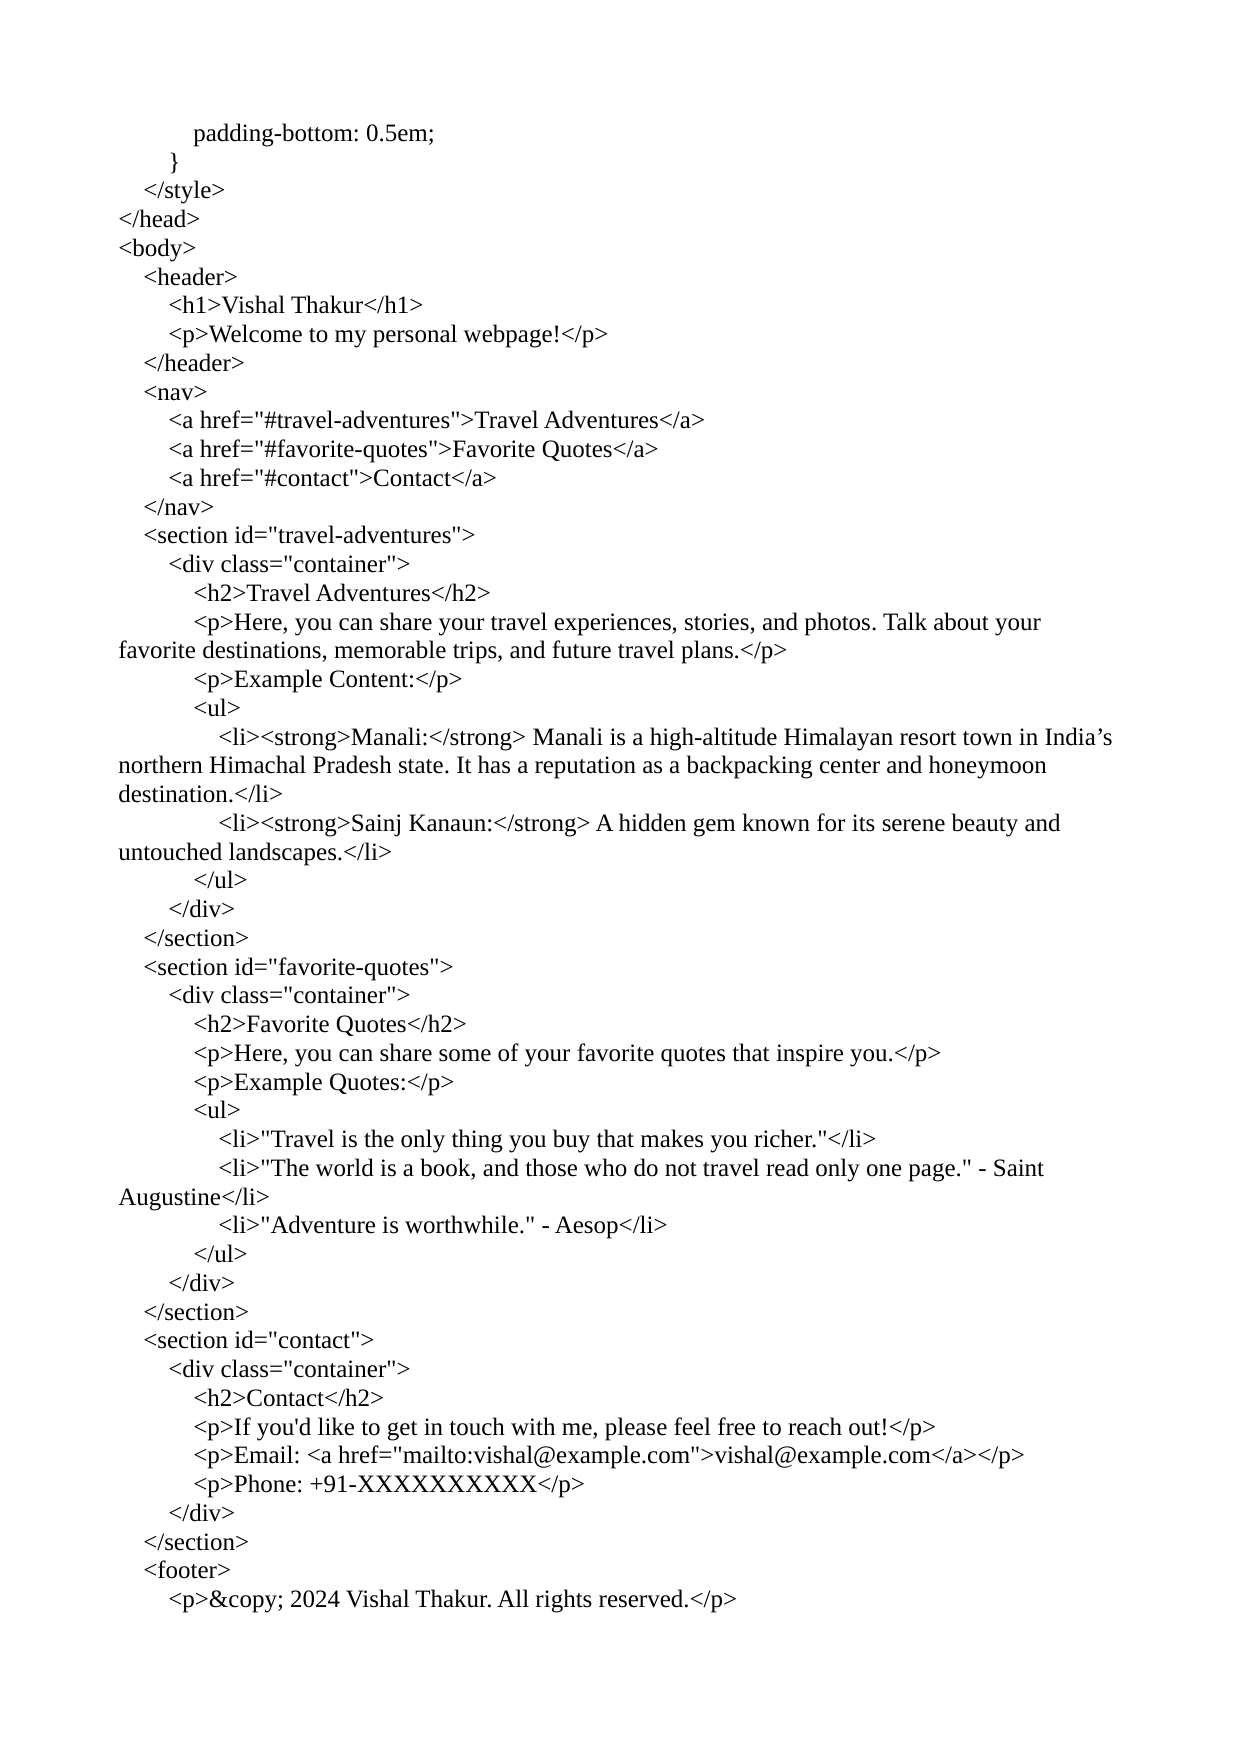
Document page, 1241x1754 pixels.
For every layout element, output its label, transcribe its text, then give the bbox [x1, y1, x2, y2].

text <p>Email: <a href="mailto:vishal@example.com">vishal@example.com</a></p> [118, 1441, 1122, 1469]
text <section id="travel-adventures"> [118, 521, 1122, 549]
text </section> [118, 923, 1122, 952]
text </ul> [118, 866, 1122, 894]
text </head> [118, 204, 1122, 233]
text <p>Example Quotes:</p> [118, 1067, 1122, 1096]
text <section id="favorite-quotes"> [118, 952, 1122, 981]
text </header> [118, 348, 1122, 377]
text <p>Phone: +91-XXXXXXXXXX</p> [118, 1469, 1122, 1498]
text </ul> [118, 1239, 1122, 1268]
text <ul> [118, 693, 1122, 722]
text <li><strong>Manali:</strong> Manali is a high-altitude Himalayan resort town in India’s northern Himachal Pradesh state. It has a reputation as a backpacking center and honeymoon destination.</li> [118, 722, 1122, 808]
text </style> [118, 176, 1122, 204]
text <p>&copy; 2024 Vishal Thakur. All rights reserved.</p> [118, 1584, 1122, 1613]
text <a href="#contact">Contact</a> [118, 463, 1122, 492]
text <h2>Favorite Quotes</h2> [118, 1009, 1122, 1038]
text padding-bottom: 0.5em; [118, 118, 1122, 147]
text <header> [118, 262, 1122, 291]
text </div> [118, 1268, 1122, 1297]
text </section> [118, 1297, 1122, 1326]
text <p>Example Content:</p> [118, 664, 1122, 693]
text <ul> [118, 1096, 1122, 1124]
text </section> [118, 1527, 1122, 1556]
text <a href="#travel-adventures">Travel Adventures</a> [118, 406, 1122, 434]
text <p>If you'd like to get in touch with me, please feel free to reach out!</p> [118, 1412, 1122, 1441]
text </div> [118, 1498, 1122, 1527]
text <nav> [118, 377, 1122, 406]
text <div class="container"> [118, 549, 1122, 578]
text <h2>Travel Adventures</h2> [118, 578, 1122, 607]
text <li><strong>Sainj Kanaun:</strong> A hidden gem known for its serene beauty and untouched landscapes.</li> [118, 808, 1122, 866]
text <h1>Vishal Thakur</h1> [118, 291, 1122, 319]
text <section id="contact"> [118, 1326, 1122, 1354]
text <h2>Contact</h2> [118, 1383, 1122, 1412]
text <div class="container"> [118, 981, 1122, 1009]
text <p>Here, you can share your travel experiences, stories, and photos. Talk about your favorite destinations, memorable trips, and future travel plans.</p> [118, 607, 1122, 664]
text <li>"Adventure is worthwhile." - Aesop</li> [118, 1211, 1122, 1239]
text </div> [118, 894, 1122, 923]
text <p>Here, you can share some of your favorite quotes that inspire you.</p> [118, 1038, 1122, 1067]
text <footer> [118, 1556, 1122, 1584]
text <body> [118, 233, 1122, 262]
text <p>Welcome to my personal webpage!</p> [118, 319, 1122, 348]
text } [118, 147, 1122, 176]
text <div class="container"> [118, 1354, 1122, 1383]
text </nav> [118, 492, 1122, 521]
text <li>"Travel is the only thing you buy that makes you richer."</li> [118, 1124, 1122, 1153]
text <a href="#favorite-quotes">Favorite Quotes</a> [118, 434, 1122, 463]
text <li>"The world is a book, and those who do not travel read only one page." - Saint Augustine</li> [118, 1153, 1122, 1211]
